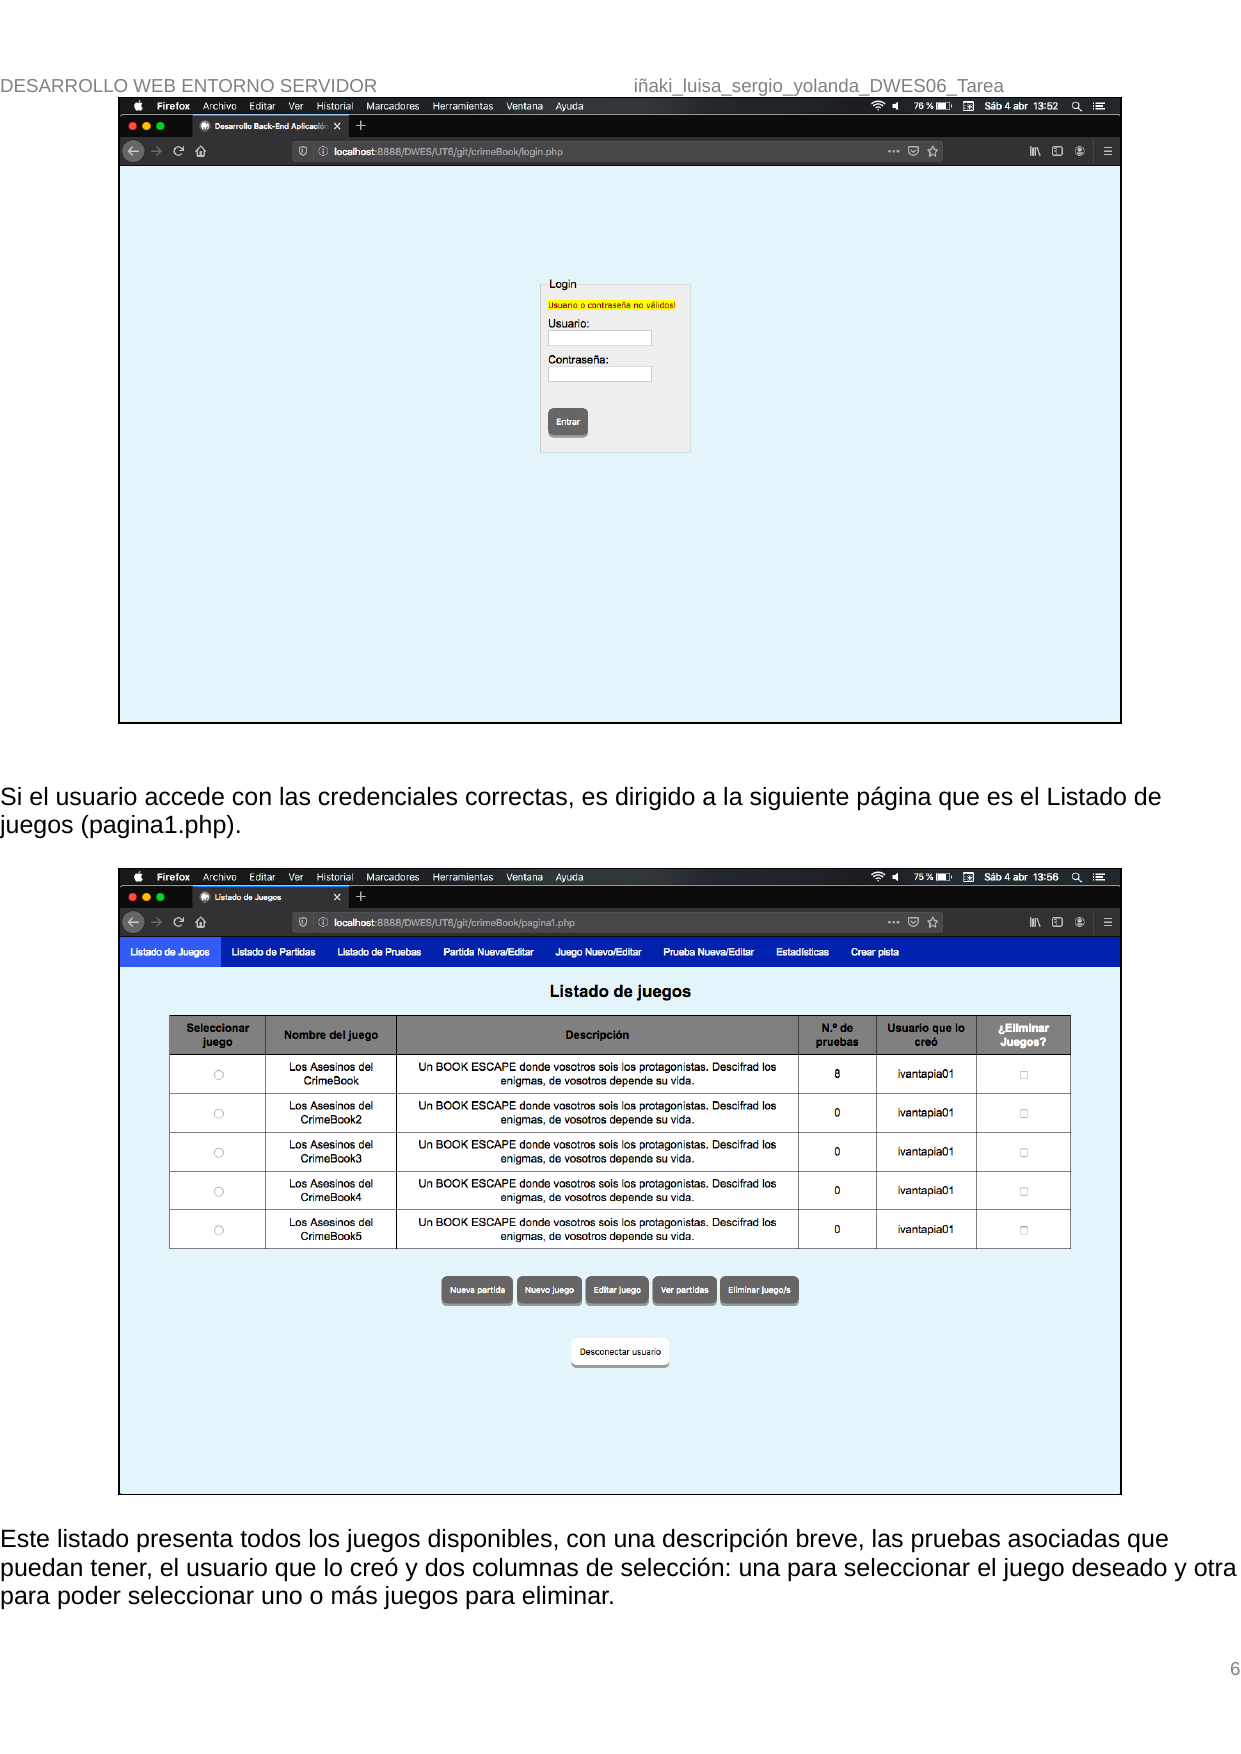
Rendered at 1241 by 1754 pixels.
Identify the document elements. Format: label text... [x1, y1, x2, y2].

text Si el usuario accede con las credenciales correctas, es dirigido a la siguiente página que es el Listado de juegos (pagina1.php). [0, 781, 1240, 839]
text Este listado presenta todos los juegos disponibles, con una descripción breve, las pruebas asociadas que puedan tener, el usuario que lo creó y dos columnas de selección: una para seleccionar el juego deseado y otra para poder seleccionar uno o más juegos para eliminar. [0, 1524, 1240, 1610]
